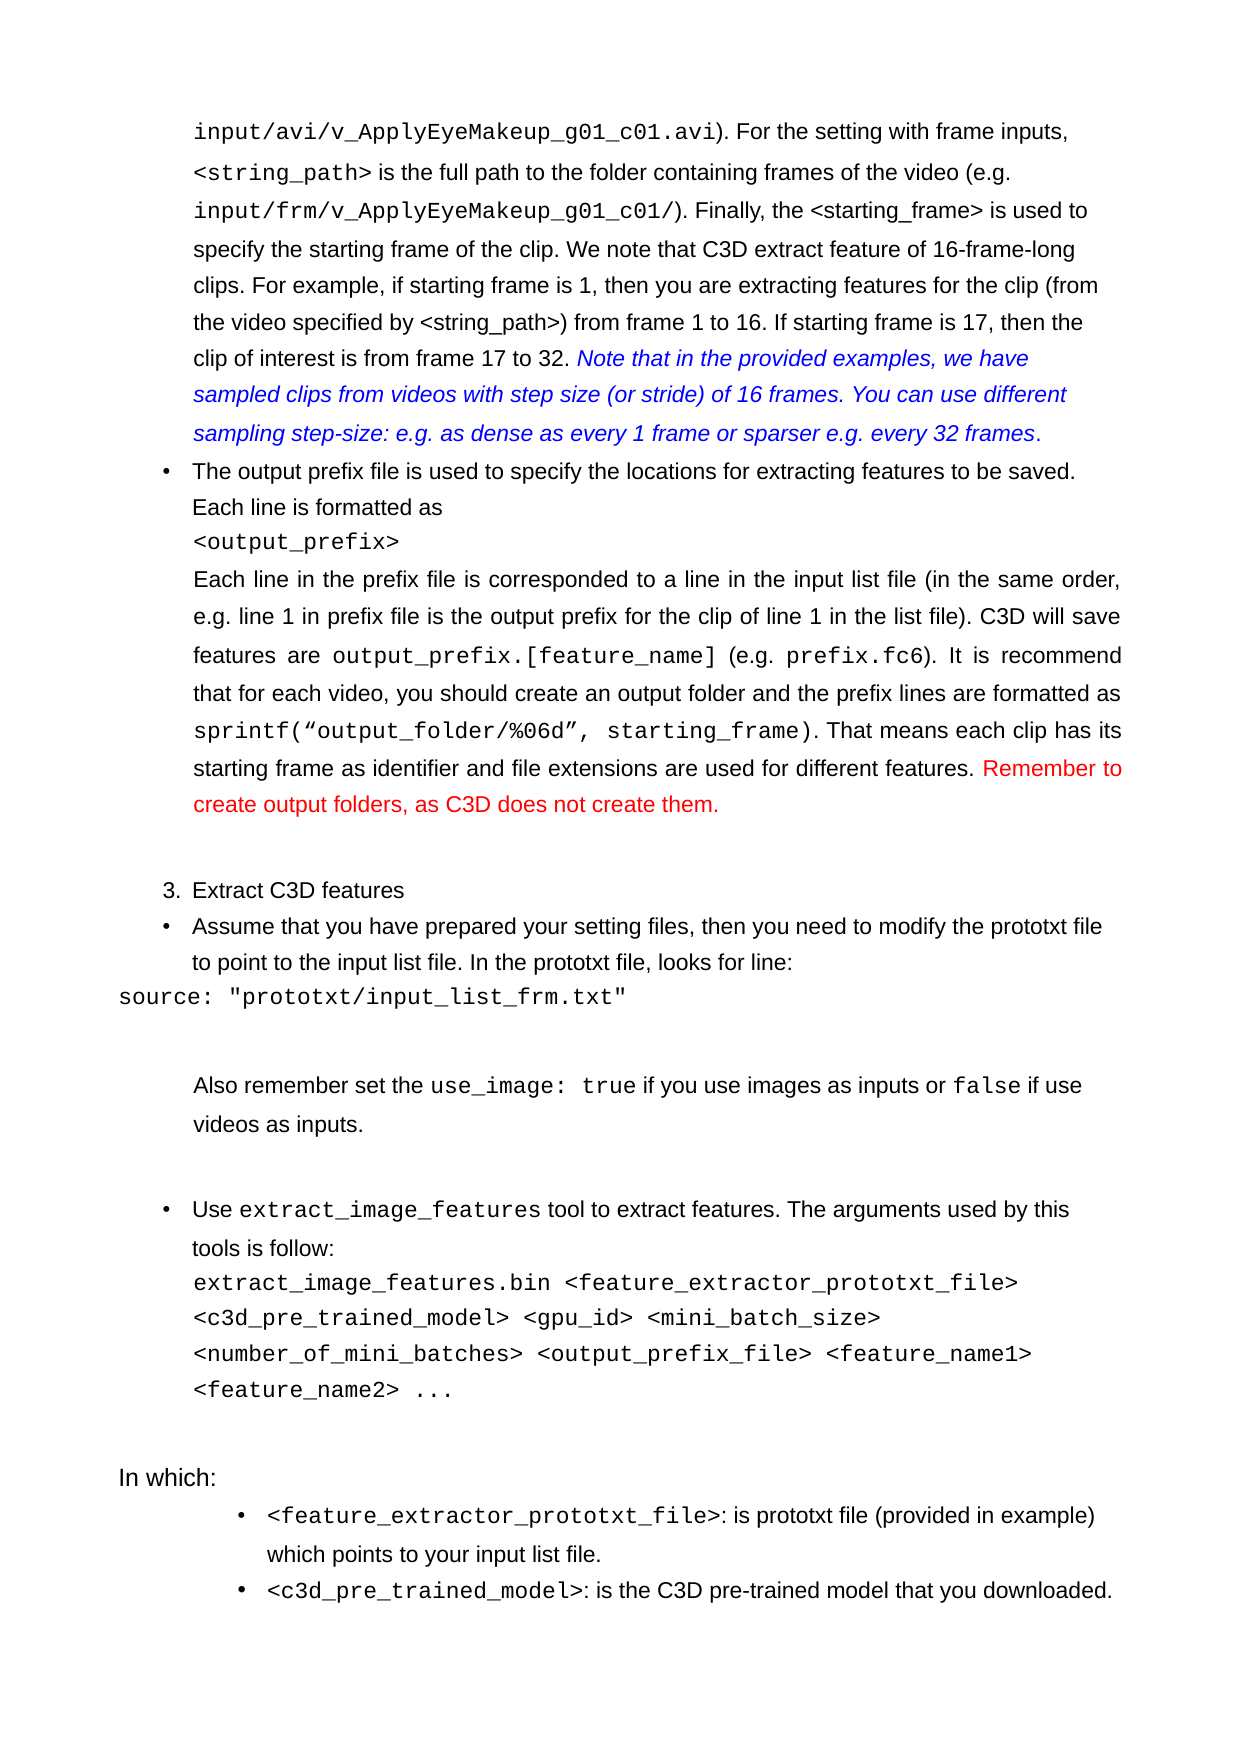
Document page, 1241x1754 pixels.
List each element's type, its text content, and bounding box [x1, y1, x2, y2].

text In which: [118, 1463, 1122, 1492]
text extract_image_features.bin <feature_extractor_prototxt_file> <c3d_pre_trained_model> <gpu_id> <mini_batch_size> <number_of_mini_batches> <output_prefix_file> <feature_name1> <feature_name2> ... [193, 1271, 1122, 1404]
list The output prefix file is used to specify the locations for extracting features to be saved. Each line is formatted as [162, 458, 1122, 521]
list Extract C3D features [162, 877, 1122, 903]
list <feature_extractor_prototxt_file>: is prototxt file (provided in example) which points to your input list file. [237, 1502, 1122, 1567]
list Use extract_image_features tool to extract features. The arguments used by this tools is follow: [162, 1196, 1122, 1261]
list <c3d_pre_trained_model>: is the C3D pre-trained model that you downloaded. [237, 1577, 1122, 1605]
list Assume that you have prepared your setting files, then you need to modify the prototxt file to point to the input list file. In the prototxt file, looks for line: [162, 913, 1122, 976]
text Each line in the prefix file is corresponded to a line in the input list file (in the same order, e.g. line 1 in prefix file is the output prefix for the clip of line 1 in the list file). C3D will save features are output_prefix.[feature_name] (e.g. prefix.fc6). It is recommend that for each video, you should create an output folder and the prefix lines are formatted as sprintf(“output_folder/%06d”, starting_frame). That means each clip has its starting frame as identifier and file extensions are used for different features. Remember to create output folders, as C3D does not create them. [193, 566, 1122, 818]
text <output_prefix> [118, 531, 1122, 557]
text source: "prototxt/input_list_frm.txt" [118, 986, 1122, 1012]
text input/avi/v_ApplyEyeMakeup_g01_c01.avi). For the setting with frame inputs, <string_path> is the full path to the folder containing frames of the video (e.g. input/frm/v_ApplyEyeMakeup_g01_c01/). Finally, the <starting_frame> is used to specify the starting frame of the clip. We note that C3D extract feature of 16-frame-long clips. For example, if starting frame is 1, then you are extracting features for the clip (from the video specified by <string_path>) from frame 1 to 16. If starting frame is 17, then the clip of interest is from frame 17 to 32. Note that in the provided examples, we have sampled clips from videos with step size (or stride) of 16 frames. You can use different sampling step-size: e.g. as dense as every 1 frame or sparser e.g. every 32 frames. [193, 118, 1122, 447]
text Also remember set the use_image: true if you use images as inputs or false if use videos as inputs. [193, 1071, 1122, 1137]
